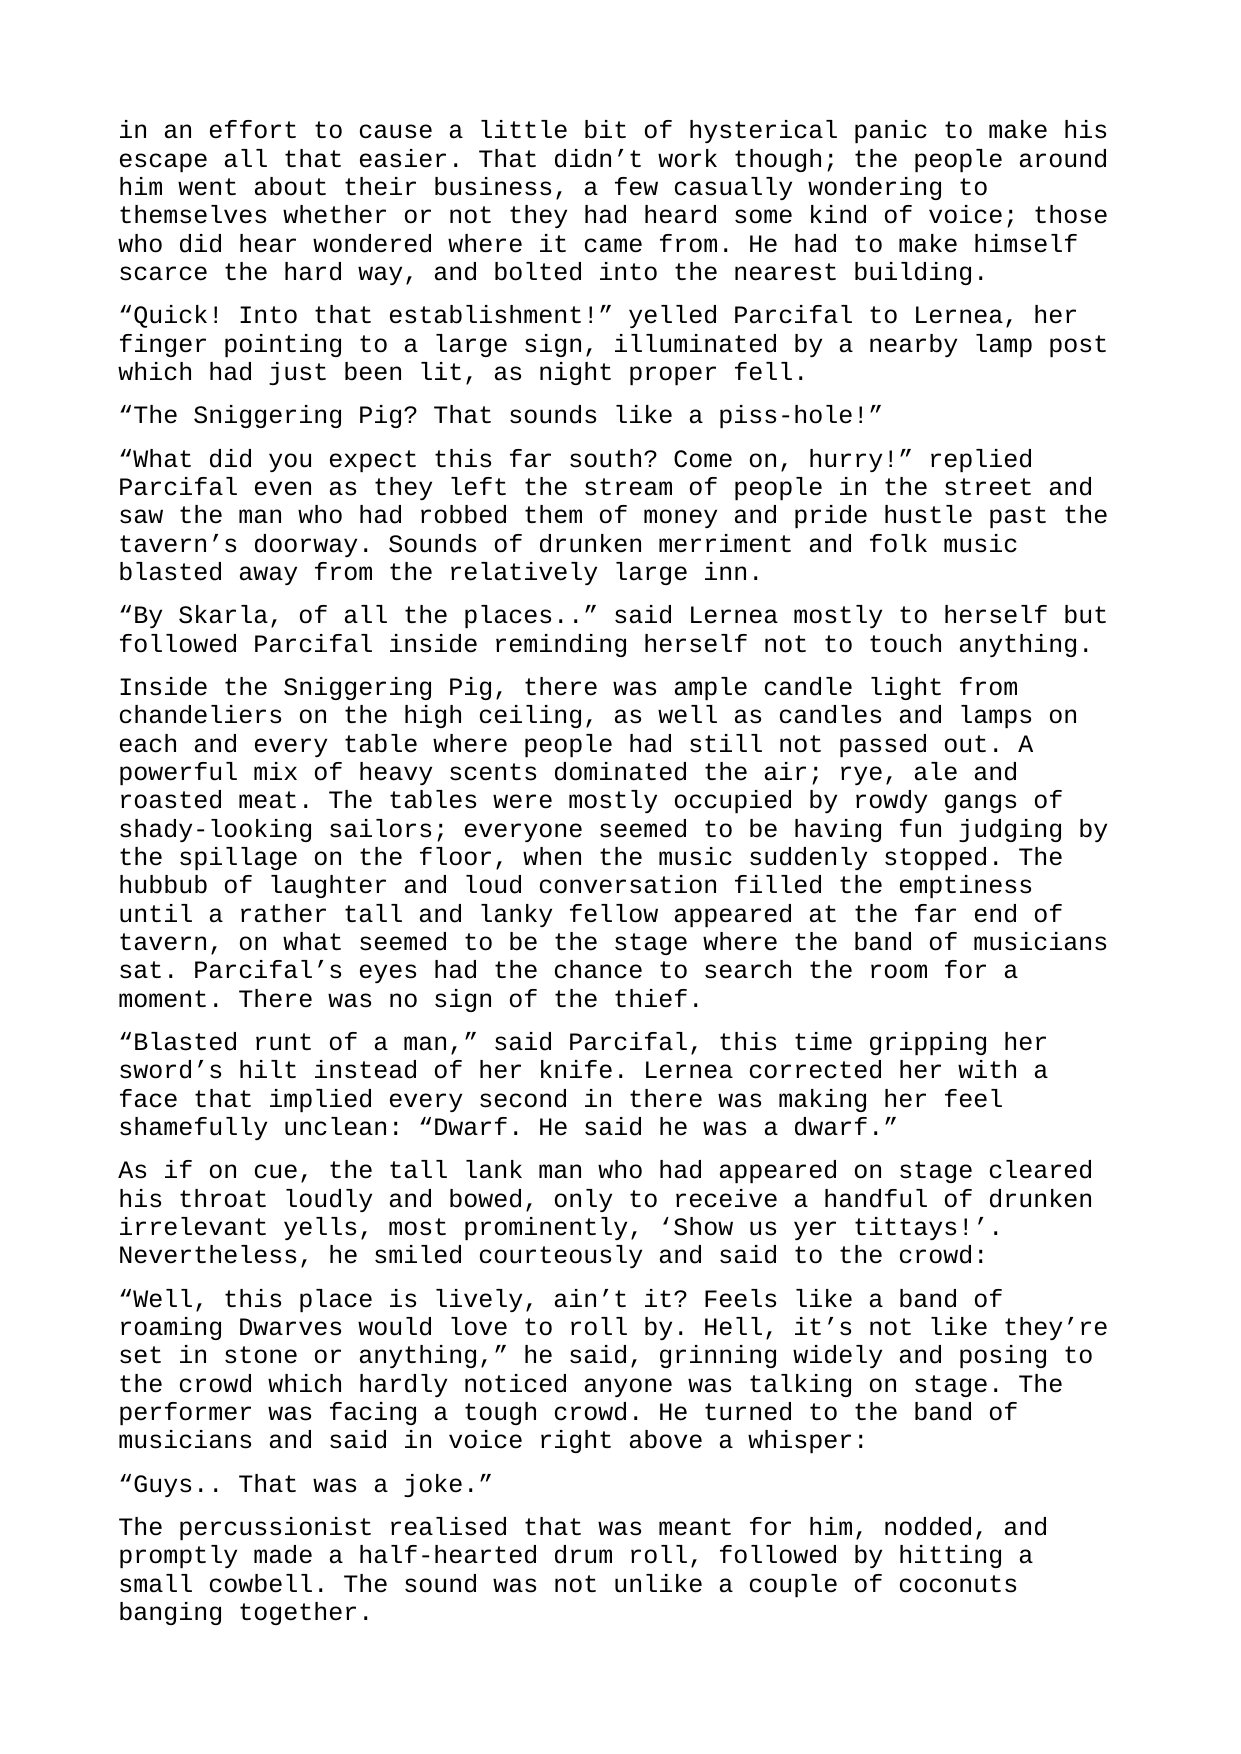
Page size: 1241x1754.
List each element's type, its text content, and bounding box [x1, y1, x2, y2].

text “Guys.. That was a joke.” [118, 1471, 1122, 1500]
text “By Skarla, of all the places..” said Lernea mostly to herself but followed Parcifal inside reminding herself not to touch anything. [118, 603, 1122, 660]
text “Blasted runt of a man,” said Parcifal, this time gripping her sword’s hilt instead of her knife. Lernea corrected her with a face that implied every second in there was making her feel shamefully unclean: “Dwarf. He said he was a dwarf.” [118, 1030, 1122, 1143]
text As if on cue, the tall lank man who had appeared on stage cleared his throat loudly and bowed, only to receive a handful of drunken irrelevant yells, most prominently, ‘Show us yer tittays!’. Nevertheless, he smiled courteously and said to the crowd: [118, 1158, 1122, 1271]
text Inside the Sniggering Pig, there was ample candle light from chandeliers on the high ceiling, as well as candles and lamps on each and every table where people had still not passed out. A powerful mix of heavy scents dominated the air; rye, ale and roasted meat. The tables were mostly occupied by rowdy gangs of shady-looking sailors; everyone seemed to be having fun judging by the spillage on the floor, when the music suddenly stopped. The hubbub of laughter and loud conversation filled the emptiness until a rather tall and lanky fellow appeared at the far end of tavern, on what seemed to be the stage where the band of musicians sat. Parcifal’s eyes had the chance to search the room for a moment. There was no sign of the thief. [118, 675, 1122, 1015]
text in an effort to cause a little bit of hysterical panic to make his escape all that easier. That didn’t work though; the people around him went about their business, a few casually wondering to themselves whether or not they had heard some kind of voice; those who did hear wondered where it came from. He had to make himself scarce the hard way, and bolted into the nearest building. [118, 118, 1122, 288]
text “Well, this place is lively, ain’t it? Feels like a band of roaming Dwarves would love to roll by. Hell, it’s not like they’re set in stone or anything,” he said, grinning widely and posing to the crowd which hardly noticed anyone was talking on stage. The performer was facing a tough crowd. He turned to the band of musicians and said in voice right above a whisper: [118, 1286, 1122, 1456]
text “The Sniggering Pig? That sounds like a piss-hole!” [118, 403, 1122, 431]
text The percussionist realised that was meant for him, nodded, and promptly made a half-hearted drum roll, followed by hitting a small cowbell. The sound was not unlike a couple of coconuts banging together. [118, 1515, 1122, 1628]
text “Quick! Into that establishment!” yelled Parcifal to Lernea, her finger pointing to a large sign, illuminated by a nearby lamp post which had just been lit, as night proper fell. [118, 303, 1122, 388]
text “What did you expect this far south? Come on, hurry!” replied Parcifal even as they left the stream of people in the street and saw the man who had robbed them of money and pride hustle past the tavern’s doorway. Sounds of drunken merriment and folk music blasted away from the relatively large inn. [118, 446, 1122, 588]
